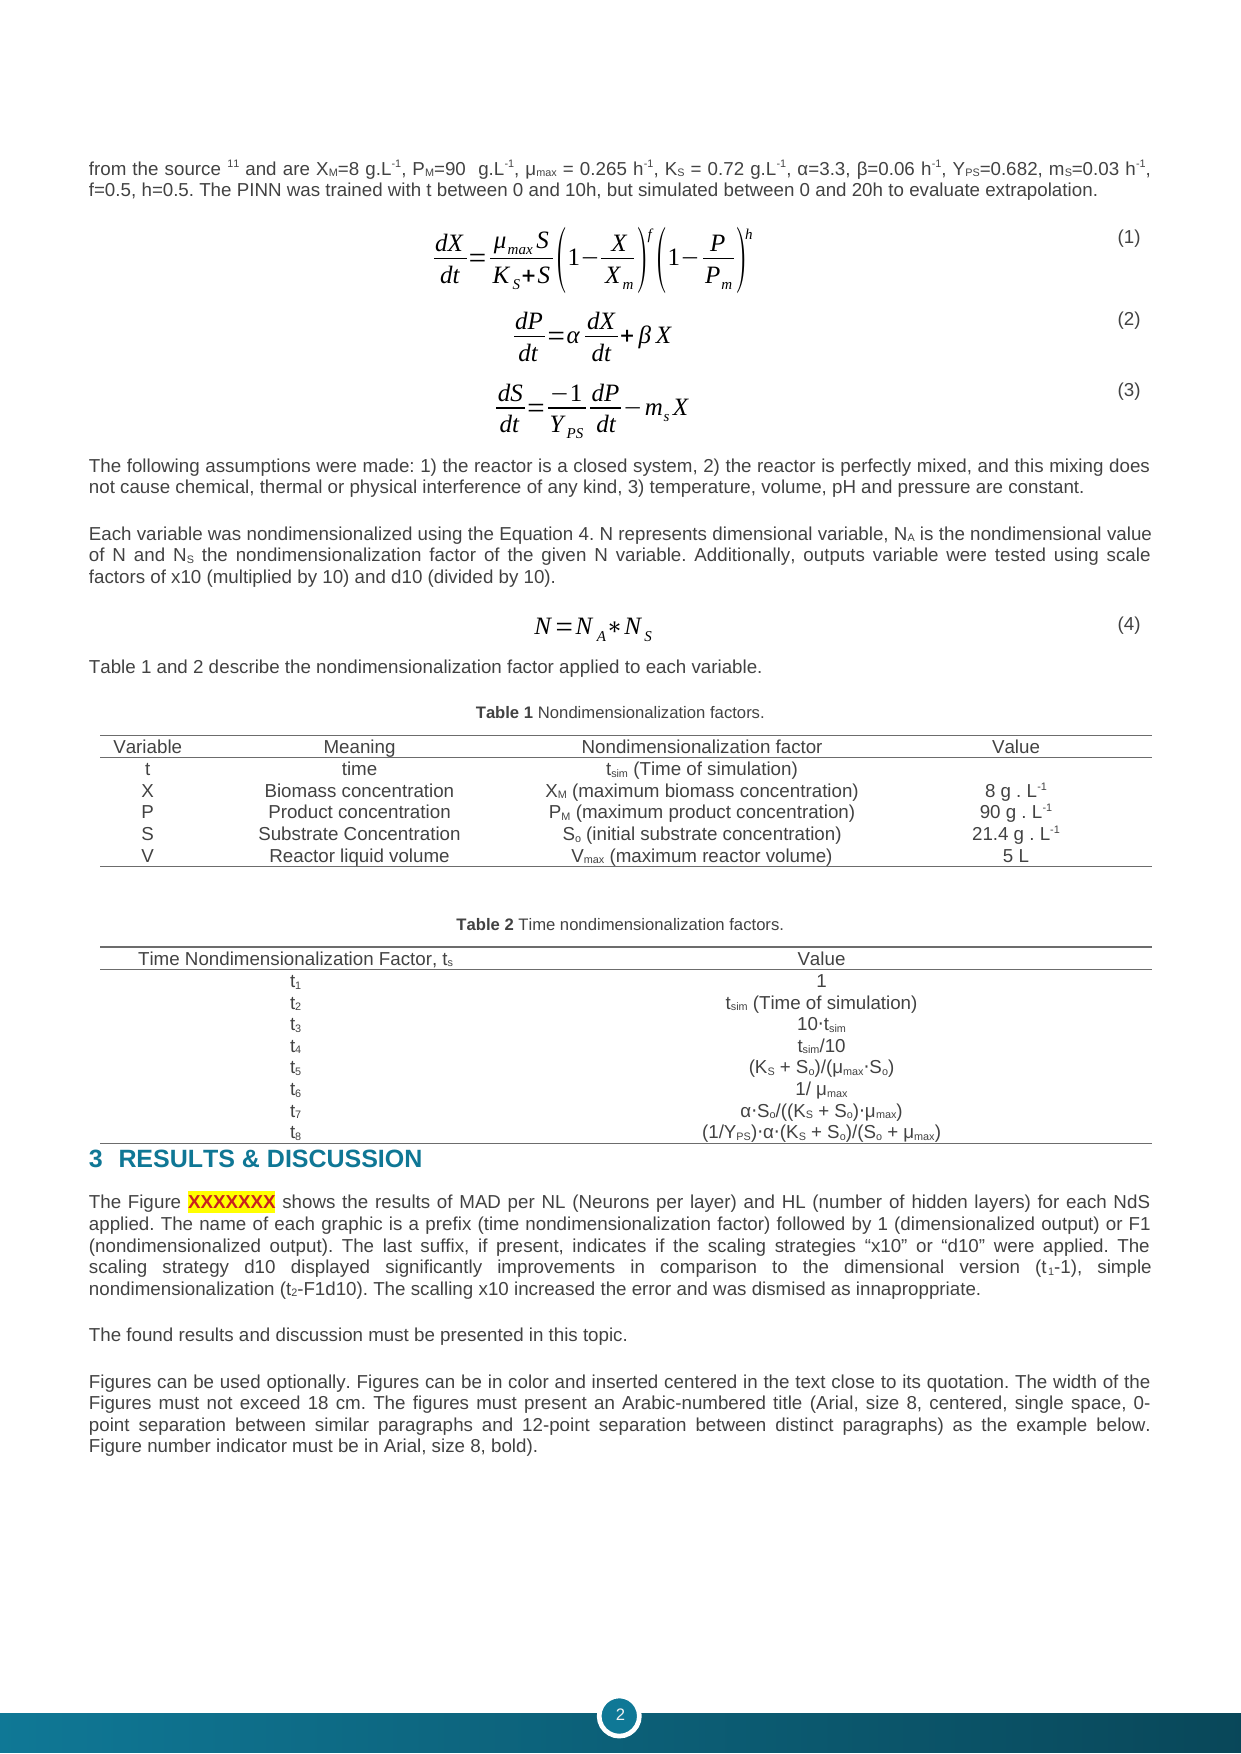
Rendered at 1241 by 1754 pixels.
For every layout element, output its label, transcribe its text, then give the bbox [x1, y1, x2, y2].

table_cell 5 L [880, 844, 1152, 866]
text The found results and discussion must be presented in this topic. [89, 1324, 1152, 1346]
list RESULTS & DISCUSSION [89, 1143, 1152, 1172]
table_cell 21.4 g . L-1 [880, 823, 1152, 844]
table_cell t [100, 758, 195, 780]
table_cell Product concentration [195, 801, 524, 823]
table_cell t5 [100, 1056, 491, 1078]
table_cell [880, 758, 1152, 780]
table_cell 10⋅tsim [491, 1013, 1152, 1035]
table_cell tsim (Time of simulation) [524, 758, 880, 780]
table_header (2) [1096, 308, 1152, 379]
text Table 1 and 2 describe the nondimensionalization factor applied to each variable. [89, 656, 1152, 678]
table_cell Reactor liquid volume [195, 844, 524, 866]
table_header Variable [100, 736, 195, 757]
table_cell 1/ μmax [491, 1078, 1152, 1099]
table_header (3) [1096, 379, 1152, 454]
text Each variable was nondimensionalized using the Equation 4. N represents dimensional variable, NA is the nondimensional value of N and NS the nondimensionalization factor of the given N variable. Additionally, outputs variable were tested using scale factors of x10 (multiplied by 10) and d10 (divided by 10). [89, 523, 1152, 587]
table_header [89, 226, 1096, 308]
text The following assumptions were made: 1) the reactor is a closed system, 2) the reactor is perfectly mixed, and this mixing does not cause chemical, thermal or physical interference of any kind, 3) temperature, volume, pH and pressure are constant. [89, 454, 1152, 498]
table_cell tsim/10 [491, 1035, 1152, 1056]
table_cell time [195, 758, 524, 780]
table_cell t3 [100, 1013, 491, 1035]
title Table 2 Time nondimensionalization factors. [89, 915, 1152, 934]
text from the source 11 and are XM=8 g.L-1, PM=90 g.L-1, μmax = 0.265 h-1, KS = 0.72 g.L-1, α=3.3, β=0.06 h-1, YPS=0.682, mS=0.03 h-1, f=0.5, h=0.5. The PINN was trained with t between 0 and 10h, but simulated between 0 and 20h to evaluate extrapolation. [89, 157, 1152, 201]
table_cell X [100, 780, 195, 801]
table_cell t4 [100, 1035, 491, 1056]
table_cell Substrate Concentration [195, 823, 524, 844]
table_cell (1/YPS)⋅α⋅(KS + So)/(So + μmax) [491, 1121, 1152, 1142]
table_cell S [100, 823, 195, 844]
table_header Value [491, 948, 1152, 969]
table_header Meaning [195, 736, 524, 757]
table_cell α⋅So/((KS + So)⋅μmax) [491, 1099, 1152, 1121]
table_cell t8 [100, 1121, 491, 1142]
table_cell XM (maximum biomass concentration) [524, 780, 880, 801]
table_cell 90 g . L-1 [880, 801, 1152, 823]
table_cell (KS + So)/(μmax⋅So) [491, 1056, 1152, 1078]
table_cell t2 [100, 992, 491, 1013]
table_cell 8 g . L-1 [880, 780, 1152, 801]
table_header Value [880, 736, 1152, 757]
table_cell P [100, 801, 195, 823]
table_header (4) [1096, 612, 1152, 656]
table_header (1) [1096, 226, 1152, 308]
table_cell Biomass concentration [195, 780, 524, 801]
table_cell tsim (Time of simulation) [491, 992, 1152, 1013]
table_cell t6 [100, 1078, 491, 1099]
title Table 1 Nondimensionalization factors. [89, 703, 1152, 722]
table_cell t7 [100, 1099, 491, 1121]
table_header [89, 379, 1096, 454]
table_cell So (initial substrate concentration) [524, 823, 880, 844]
text The Figure XXXXXXX shows the results of MAD per NL (Neurons per layer) and HL (number of hidden layers) for each NdS applied. The name of each graphic is a prefix (time nondimensionalization factor) followed by 1 (dimensionalized output) or F1 (nondimensionalized output). The last suffix, if present, indicates if the scaling strategies “x10” or “d10” were applied. The scaling strategy d10 displayed significantly improvements in comparison to the dimensional version (t1-1), simple nondimensionalization (t2-F1d10). The scalling x10 increased the error and was dismised as innaproppriate. [89, 1191, 1152, 1299]
table_header Nondimensionalization factor [524, 736, 880, 757]
table_cell 1 [491, 970, 1152, 992]
text Figures can be used optionally. Figures can be in color and inserted centered in the text close to its quotation. The width of the Figures must not exceed 18 cm. The figures must present an Arabic-numbered title (Arial, size 8, centered, single space, 0-point separation between similar paragraphs and 12-point separation between distinct paragraphs) as the example below. Figure number indicator must be in Arial, size 8, bold). [89, 1371, 1152, 1457]
table_cell V [100, 844, 195, 866]
table_cell PM (maximum product concentration) [524, 801, 880, 823]
table_cell t1 [100, 970, 491, 992]
table_header [89, 612, 1096, 656]
table_header Time Nondimensionalization Factor, ts [100, 948, 491, 969]
table_header [89, 308, 1096, 379]
table_cell Vmax (maximum reactor volume) [524, 844, 880, 866]
